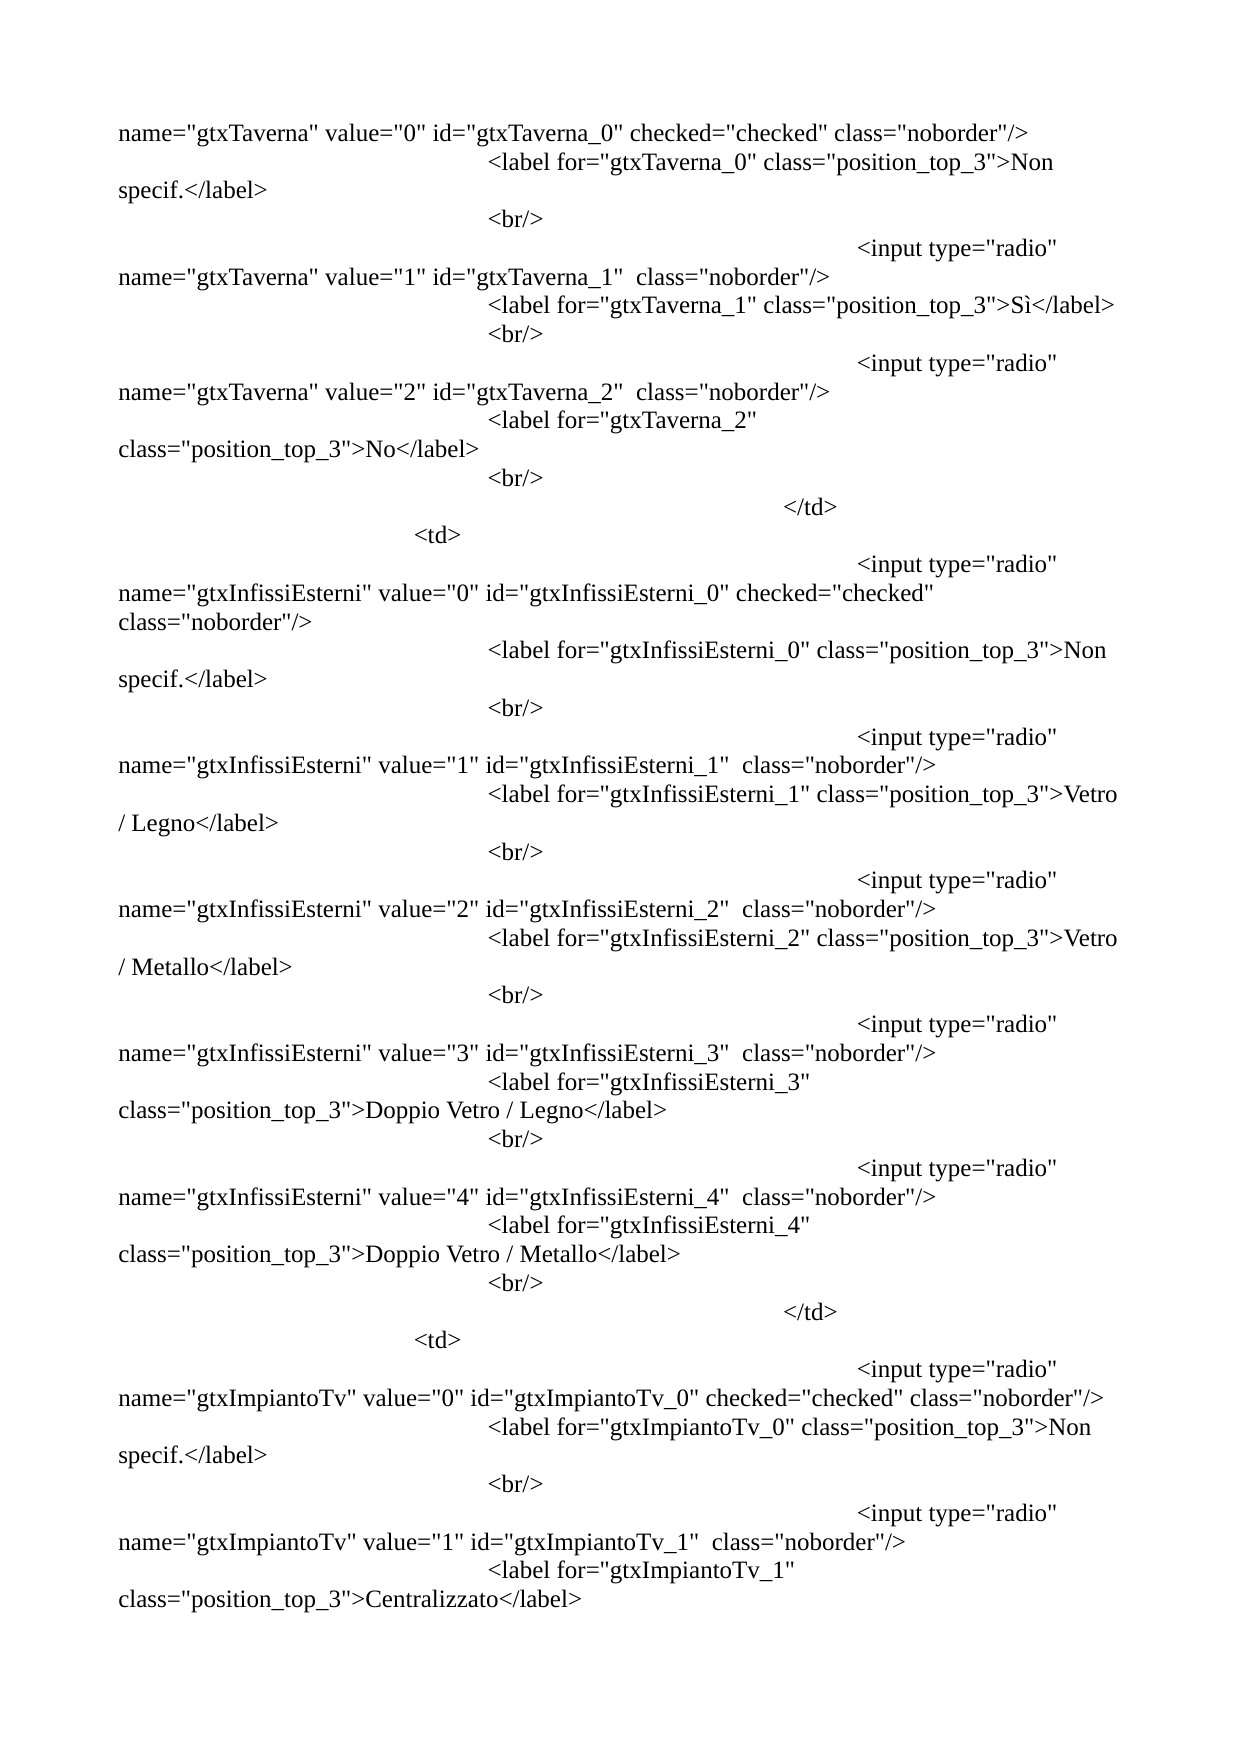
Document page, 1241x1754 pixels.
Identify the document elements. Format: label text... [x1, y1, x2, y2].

text name="gtxTaverna" value="0" id="gtxTaverna_0" checked="checked" class="noborder"/> <label for="gtxTaverna_0" class="position_top_3">Non specif.</label> <br/> <input type="radio" name="gtxTaverna" value="1" id="gtxTaverna_1" class="noborder"/> <label for="gtxTaverna_1" class="position_top_3">Sì</label> <br/> <input type="radio" name="gtxTaverna" value="2" id="gtxTaverna_2" class="noborder"/> <label for="gtxTaverna_2" class="position_top_3">No</label> <br/> </td> <td> <input type="radio" name="gtxInfissiEsterni" value="0" id="gtxInfissiEsterni_0" checked="checked" class="noborder"/> <label for="gtxInfissiEsterni_0" class="position_top_3">Non specif.</label> <br/> <input type="radio" name="gtxInfissiEsterni" value="1" id="gtxInfissiEsterni_1" class="noborder"/> <label for="gtxInfissiEsterni_1" class="position_top_3">Vetro / Legno</label> <br/> <input type="radio" name="gtxInfissiEsterni" value="2" id="gtxInfissiEsterni_2" class="noborder"/> <label for="gtxInfissiEsterni_2" class="position_top_3">Vetro / Metallo</label> <br/> <input type="radio" name="gtxInfissiEsterni" value="3" id="gtxInfissiEsterni_3" class="noborder"/> <label for="gtxInfissiEsterni_3" class="position_top_3">Doppio Vetro / Legno</label> <br/> <input type="radio" name="gtxInfissiEsterni" value="4" id="gtxInfissiEsterni_4" class="noborder"/> <label for="gtxInfissiEsterni_4" class="position_top_3">Doppio Vetro / Metallo</label> <br/> </td> <td> <input type="radio" name="gtxImpiantoTv" value="0" id="gtxImpiantoTv_0" checked="checked" class="noborder"/> <label for="gtxImpiantoTv_0" class="position_top_3">Non specif.</label> <br/> <input type="radio" name="gtxImpiantoTv" value="1" id="gtxImpiantoTv_1" class="noborder"/> <label for="gtxImpiantoTv_1" class="position_top_3">Centralizzato</label> [118, 118, 1122, 1613]
